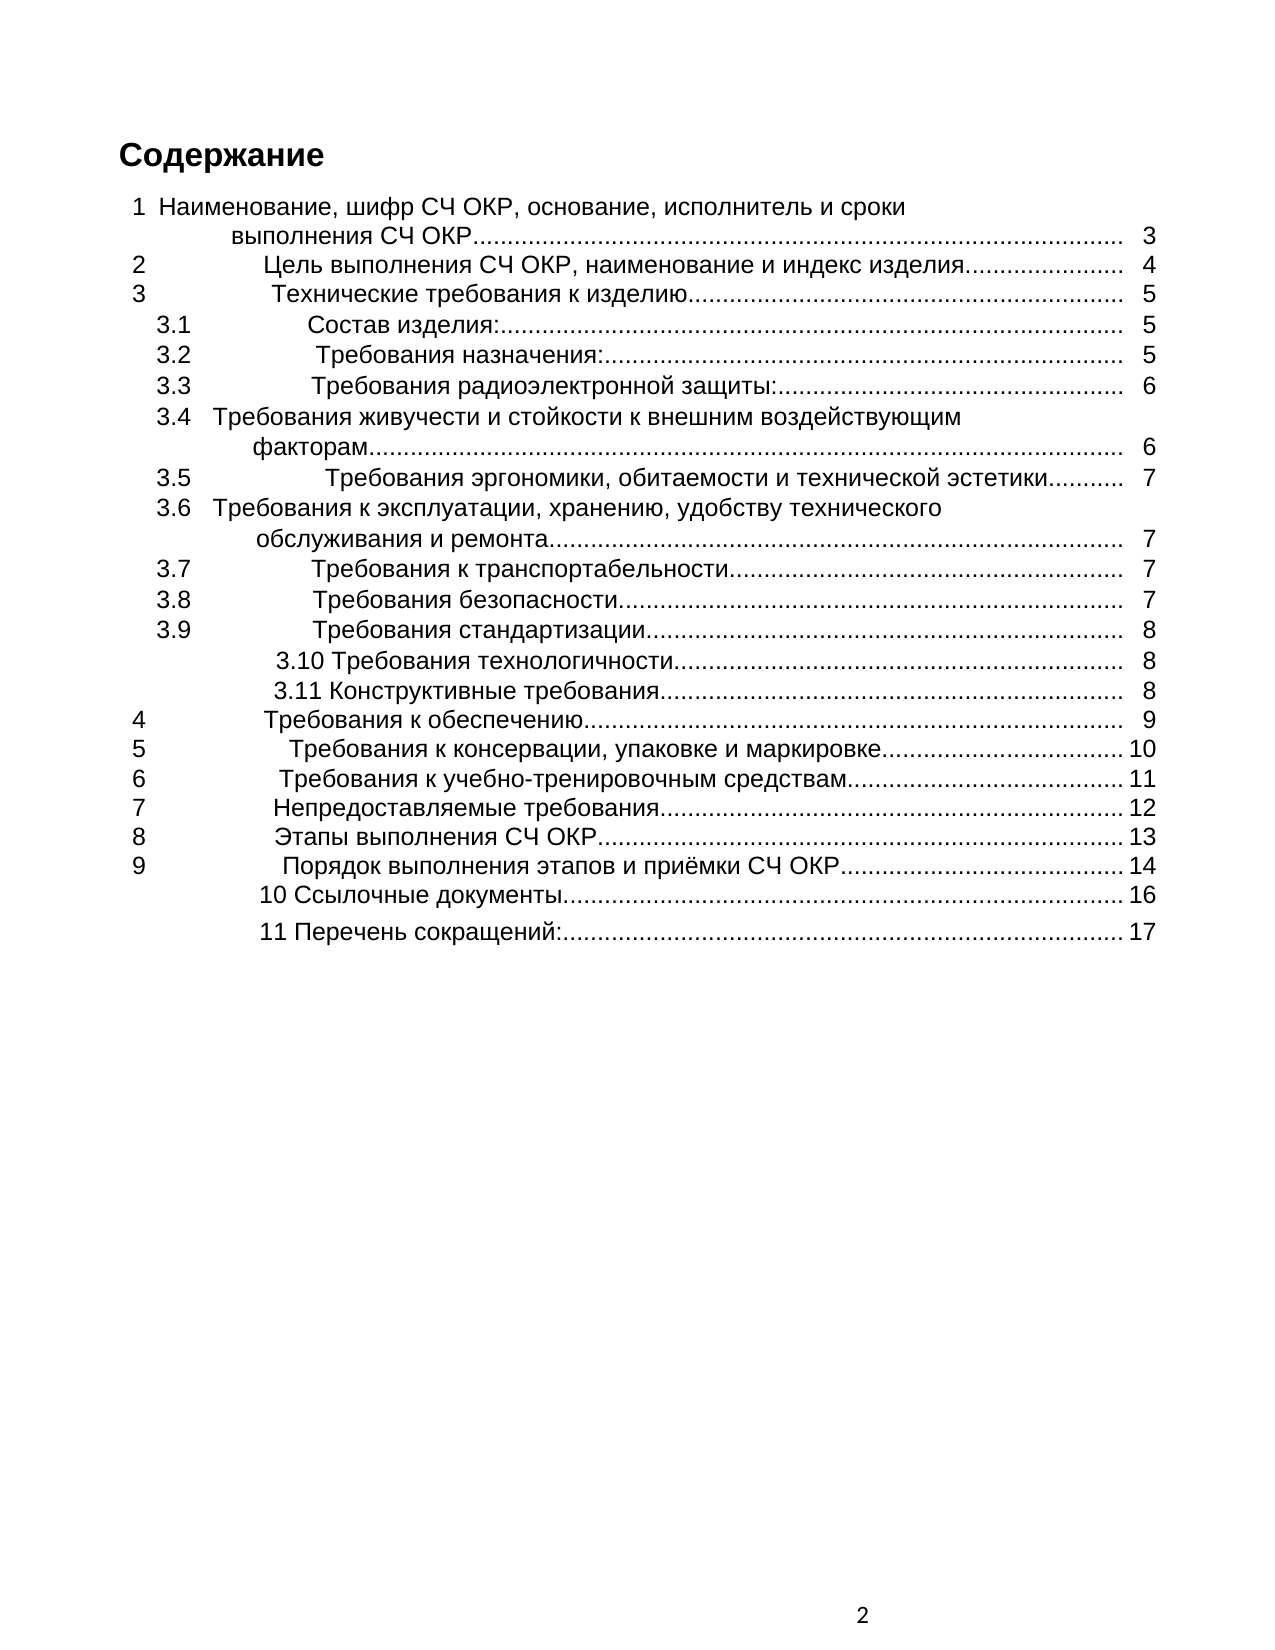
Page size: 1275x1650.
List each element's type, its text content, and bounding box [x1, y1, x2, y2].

table_cell выполнения СЧ ОКР.............................................................................................. [119, 221, 1125, 250]
table_cell 2 [119, 250, 146, 279]
table_cell 8 [1125, 674, 1156, 705]
text Содержание [119, 135, 1156, 173]
table_cell 3.3 [146, 369, 204, 400]
table_cell 3.7 [146, 552, 204, 583]
table_cell 3.6 [146, 491, 204, 522]
table_cell 9 [119, 851, 146, 880]
table_cell Требования к транспортабельности......................................................... [204, 552, 1125, 583]
table_cell Требования безопасности......................................................................... [204, 583, 1125, 613]
table_cell обслуживания и ремонта................................................................................... [146, 522, 1125, 552]
table_cell [119, 369, 146, 400]
table_cell 3.11 Конструктивные требования................................................................... [146, 674, 1125, 705]
table_cell 8 [1125, 613, 1156, 644]
table_cell 7 [1125, 461, 1156, 491]
table_cell [119, 400, 146, 430]
table_cell 8 [1125, 644, 1156, 674]
table_cell 3.5 [146, 461, 204, 491]
table_cell 3 [1125, 221, 1156, 250]
table_cell Требования стандартизации..................................................................... [204, 613, 1125, 644]
table_cell 3.4 [146, 400, 204, 430]
table_cell 12 [1125, 793, 1156, 822]
table_cell Требования живучести и стойкости к внешним воздействующим [204, 400, 1125, 430]
table_cell [119, 583, 146, 613]
table_cell 16 [1125, 880, 1156, 909]
table_cell 3.1 [146, 308, 204, 339]
table_cell [119, 552, 146, 583]
table_cell 6 [1125, 430, 1156, 461]
table_cell [119, 339, 146, 369]
table_cell 3 [119, 279, 146, 308]
table_cell [1125, 491, 1156, 522]
table_cell 7 [119, 793, 146, 822]
table_cell Технические требования к изделию............................................................... [146, 279, 1125, 308]
table_cell [119, 491, 146, 522]
table_cell 11 Перечень сокращений:................................................................................. [119, 909, 1125, 945]
table_cell 8 [119, 822, 146, 851]
table_cell Этапы выполнения СЧ ОКР............................................................................ [146, 822, 1125, 851]
table_cell 7 [1125, 522, 1156, 552]
table_cell 11 [1125, 763, 1156, 792]
table_cell 5 [1125, 279, 1156, 308]
table_cell Состав изделия:.......................................................................................... [204, 308, 1125, 339]
table_cell 3.2 [146, 339, 204, 369]
table_cell 3.8 [146, 583, 204, 613]
table_cell [119, 674, 146, 705]
table_cell [119, 461, 146, 491]
table_cell 6 [1125, 369, 1156, 400]
table_cell 17 [1125, 909, 1156, 945]
table_cell 13 [1125, 822, 1156, 851]
table_header [1125, 190, 1156, 221]
table_cell 4 [1125, 250, 1156, 279]
table_cell Порядок выполнения этапов и приёмки СЧ ОКР......................................... [146, 851, 1125, 880]
table_cell Требования назначения:........................................................................... [204, 339, 1125, 369]
table_cell 3.9 [146, 613, 204, 644]
table_cell Требования эргономики, обитаемости и технической эстетики........... [204, 461, 1125, 491]
table_cell 5 [1125, 308, 1156, 339]
table_cell Требования к обеспечению.............................................................................. [146, 705, 1125, 734]
table_cell 10 Ссылочные документы................................................................................. [119, 880, 1125, 909]
table_cell 6 [119, 763, 146, 792]
table_cell 7 [1125, 552, 1156, 583]
table_cell [119, 522, 146, 552]
table_cell Требования радиоэлектронной защиты:.................................................. [204, 369, 1125, 400]
table_cell 4 [119, 705, 146, 734]
table_cell [119, 430, 146, 461]
table_header Наименование, шифр СЧ ОКР, основание, исполнитель и сроки [146, 190, 1125, 221]
table_cell 14 [1125, 851, 1156, 880]
table_header 1 [119, 190, 146, 221]
table_cell [119, 613, 146, 644]
table_cell 7 [1125, 583, 1156, 613]
table_cell 5 [1125, 339, 1156, 369]
table_cell Требования к эксплуатации, хранению, удобству технического [204, 491, 1125, 522]
table_cell [119, 644, 146, 674]
table_cell Требования к консервации, упаковке и маркировке................................... [146, 734, 1125, 763]
table_cell Требования к учебно-тренировочным средствам........................................ [146, 763, 1125, 792]
table_cell 3.10 Требования технологичности................................................................. [146, 644, 1125, 674]
table_cell 10 [1125, 734, 1156, 763]
table_cell 5 [119, 734, 146, 763]
table_cell факторам............................................................................................................. [146, 430, 1125, 461]
table_cell Непредоставляемые требования................................................................... [146, 793, 1125, 822]
table_cell [119, 308, 146, 339]
table_cell 9 [1125, 705, 1156, 734]
table_cell Цель выполнения СЧ ОКР, наименование и индекс изделия....................... [146, 250, 1125, 279]
table_cell [1125, 400, 1156, 430]
